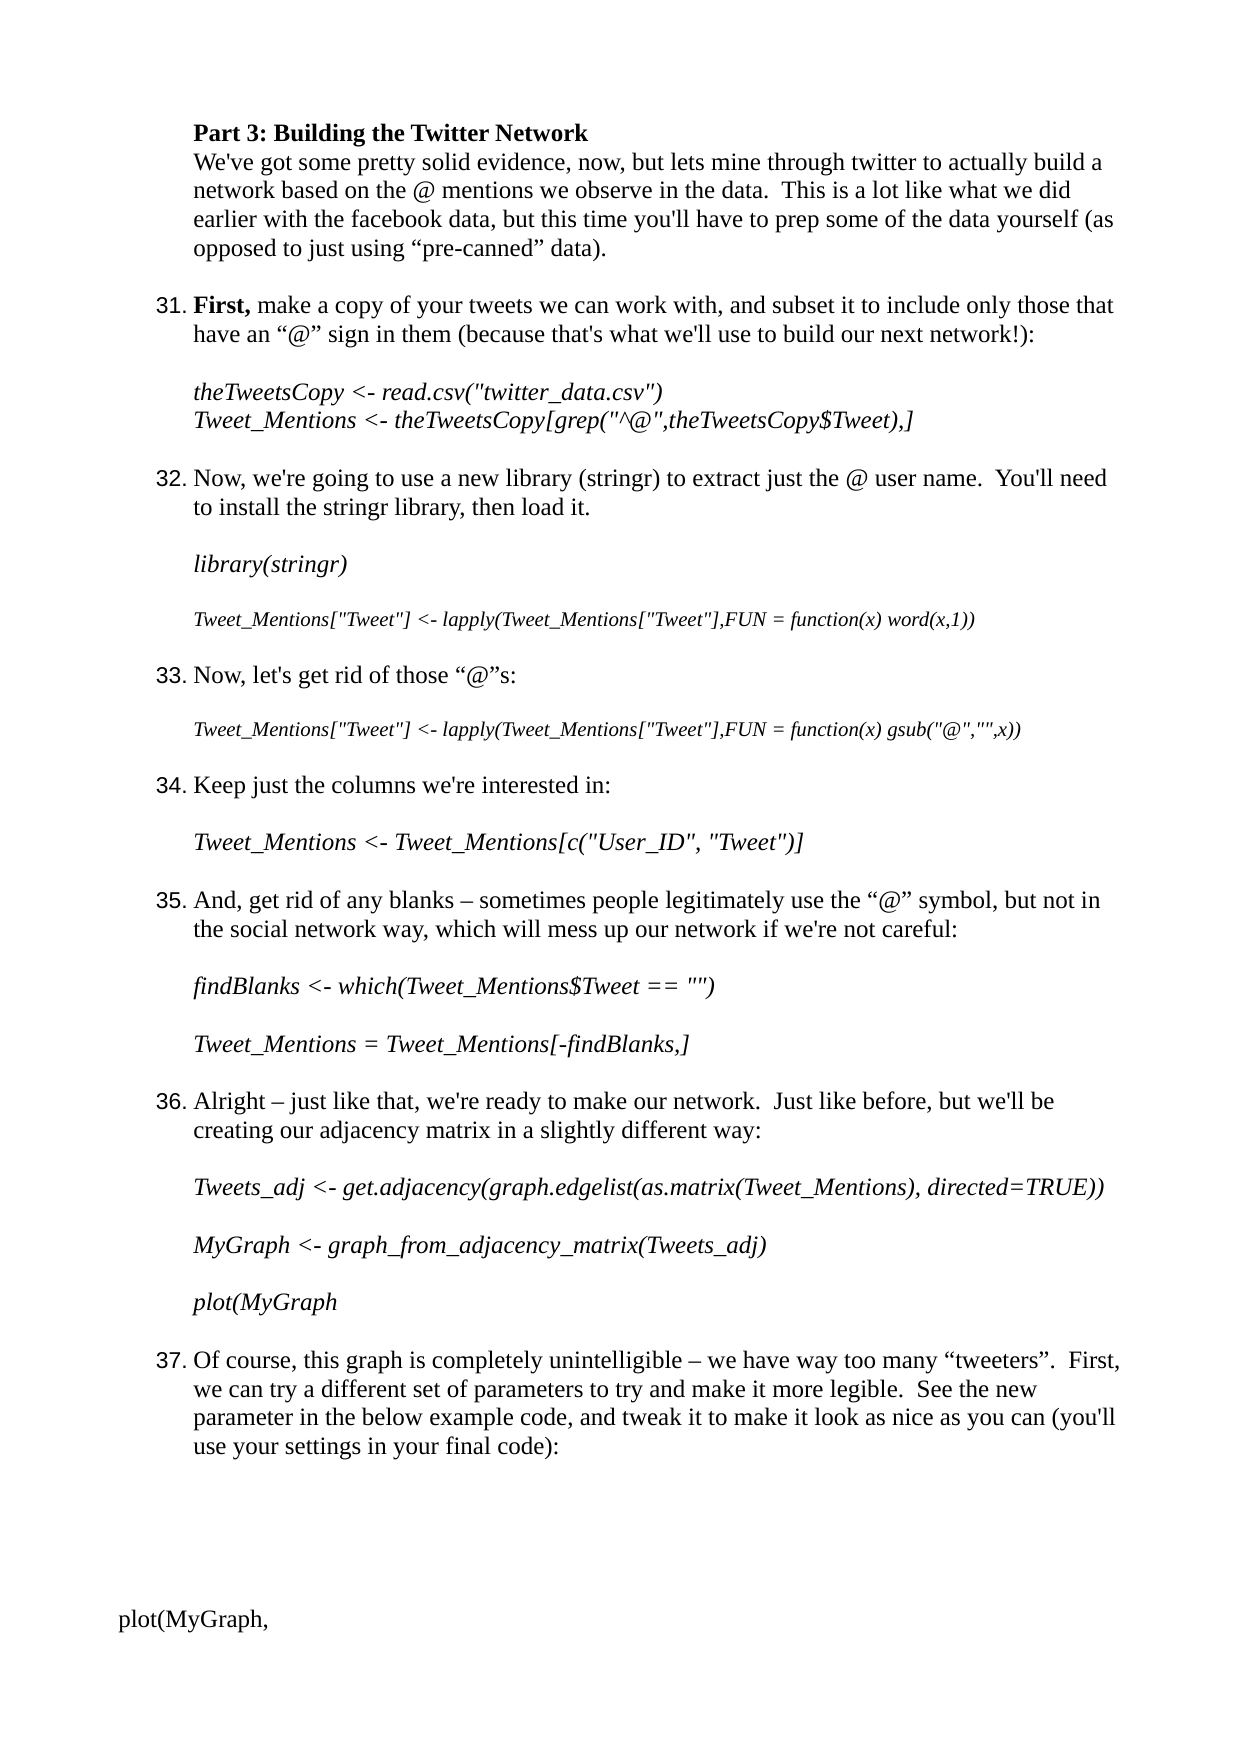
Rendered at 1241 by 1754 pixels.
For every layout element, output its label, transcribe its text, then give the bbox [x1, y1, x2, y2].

list First, make a copy of your tweets we can work with, and subset it to include only those that have an “@” sign in them (because that's what we'll use to build our next network!): theTweetsCopy <- read.csv("twitter_data.csv") [156, 291, 1122, 406]
list And, get rid of any blanks – sometimes people legitimately use the “@” symbol, but not in the social network way, which will mess up our network if we're not careful: findBlanks <- which(Tweet_Mentions$Tweet == "") [156, 885, 1122, 1029]
list plot(MyGraph [156, 1287, 1122, 1345]
list Tweet_Mentions["Tweet"] <- lapply(Tweet_Mentions["Tweet"],FUN = function(x) word(x,1)) [156, 607, 1122, 660]
list Of course, this graph is completely unintelligible – we have way too many “tweeters”. First, we can try a different set of parameters to try and make it more legible. See the new parameter in the below example code, and tweak it to make it look as nice as you can (you'll use your settings in your final code): [156, 1345, 1122, 1460]
list Now, let's get rid of those “@”s: Tweet_Mentions["Tweet"] <- lapply(Tweet_Mentions["Tweet"],FUN = function(x) gsub("@","",x)) [156, 660, 1122, 770]
list Now, we're going to use a new library (stringr) to extract just the @ user name. You'll need to install the stringr library, then load it. library(stringr) [156, 463, 1122, 607]
list Tweet_Mentions <- theTweetsCopy[grep("^@",theTweetsCopy$Tweet),] [156, 406, 1122, 463]
list MyGraph <- graph_from_adjacency_matrix(Tweets_adj) [156, 1230, 1122, 1287]
list Tweet_Mentions = Tweet_Mentions[-findBlanks,] [156, 1029, 1122, 1086]
text plot(MyGraph, [118, 1604, 1122, 1632]
list Keep just the columns we're interested in: Tweet_Mentions <- Tweet_Mentions[c("User_ID", "Tweet")] [156, 770, 1122, 885]
list Part 3: Building the Twitter Network We've got some pretty solid evidence, now, but lets mine through twitter to actually build a network based on the @ mentions we observe in the data. This is a lot like what we did earlier with the facebook data, but this time you'll have to prep some of the data yourself (as opposed to just using “pre-canned” data). [156, 118, 1122, 291]
list Alright – just like that, we're ready to make our network. Just like before, but we'll be creating our adjacency matrix in a slightly different way: Tweets_adj <- get.adjacency(graph.edgelist(as.matrix(Tweet_Mentions), directed=TRUE)) [156, 1086, 1122, 1230]
